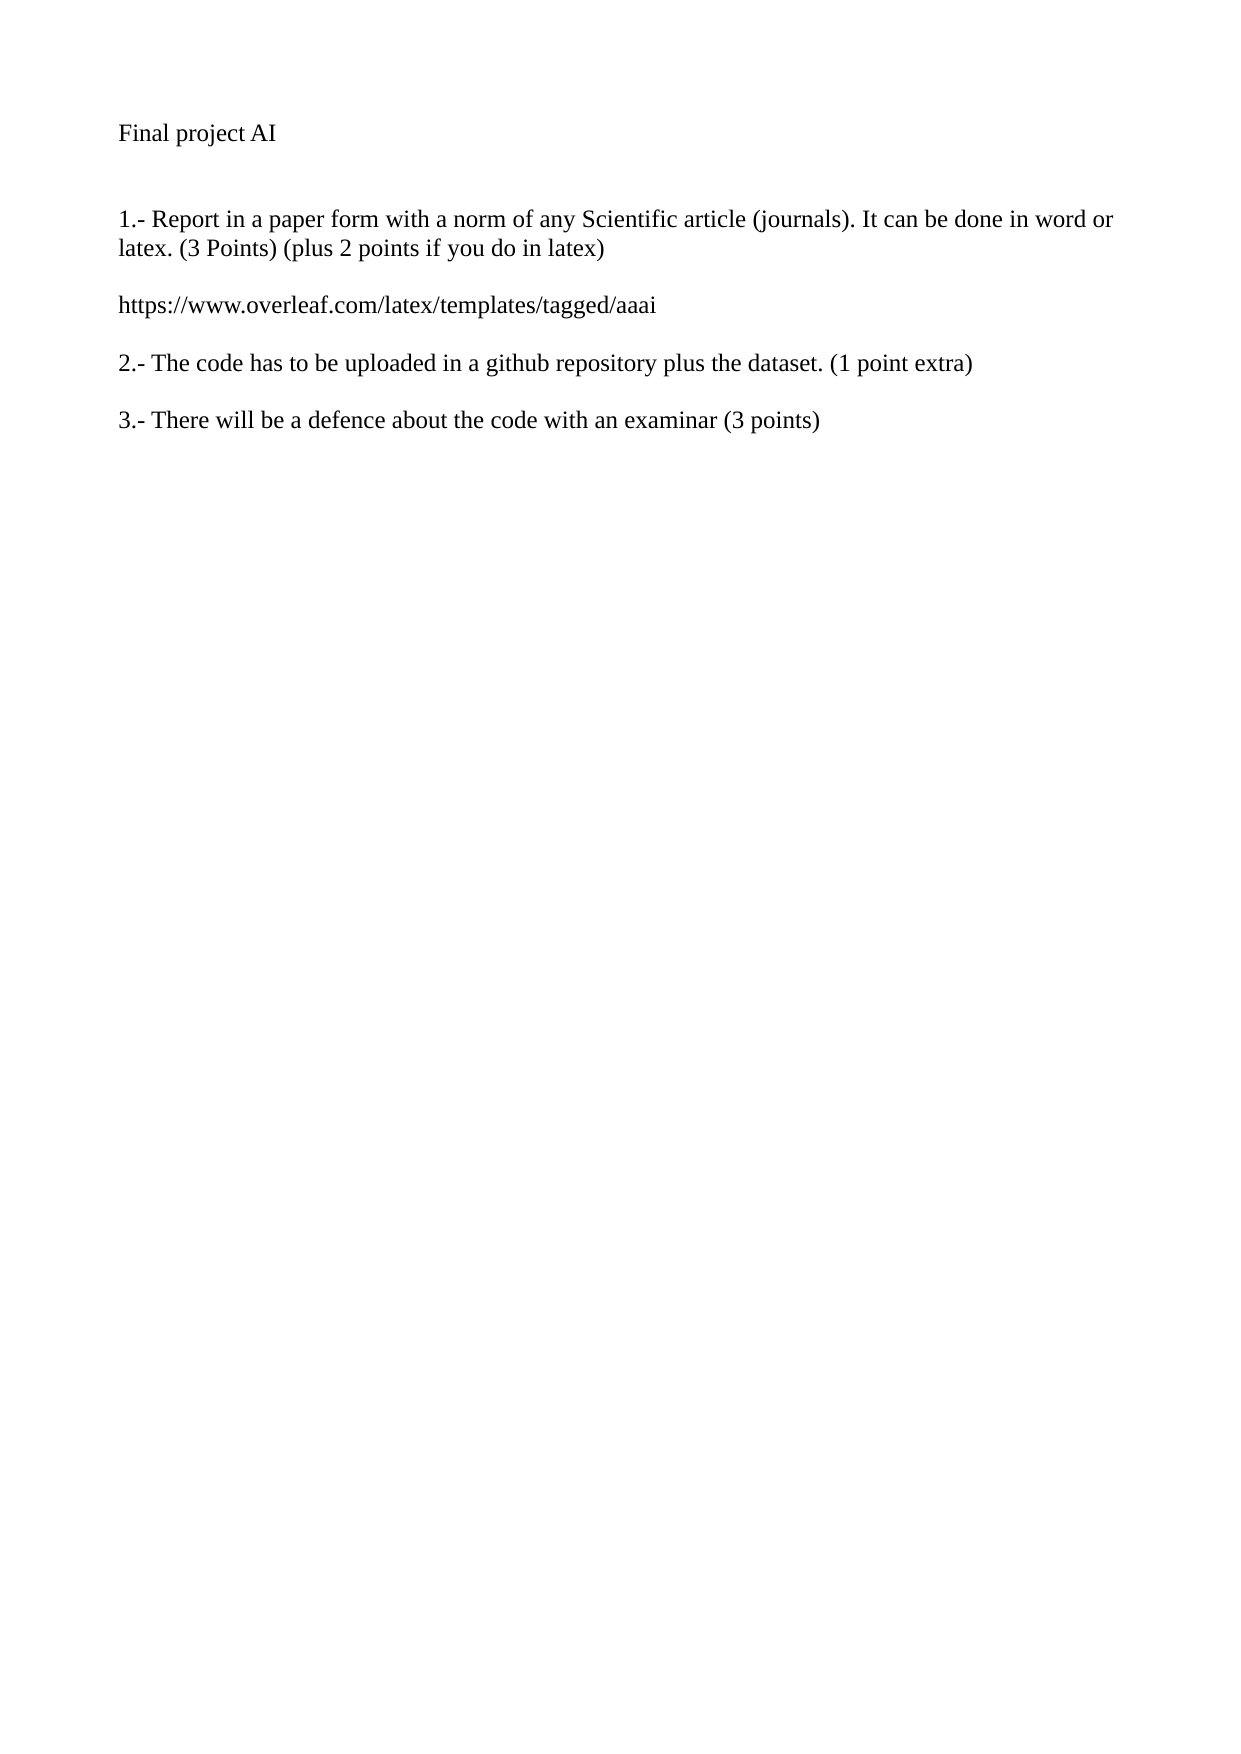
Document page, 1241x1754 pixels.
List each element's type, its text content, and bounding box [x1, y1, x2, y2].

text 3.- There will be a defence about the code with an examinar (3 points) [118, 406, 1122, 434]
text 1.- Report in a paper form with a norm of any Scientific article (journals). It can be done in word or latex. (3 Points) (plus 2 points if you do in latex) [118, 204, 1122, 262]
text https://www.overleaf.com/latex/templates/tagged/aaai [118, 291, 1122, 319]
text Final project AI [118, 118, 1122, 147]
text 2.- The code has to be uploaded in a github repository plus the dataset. (1 point extra) [118, 348, 1122, 377]
